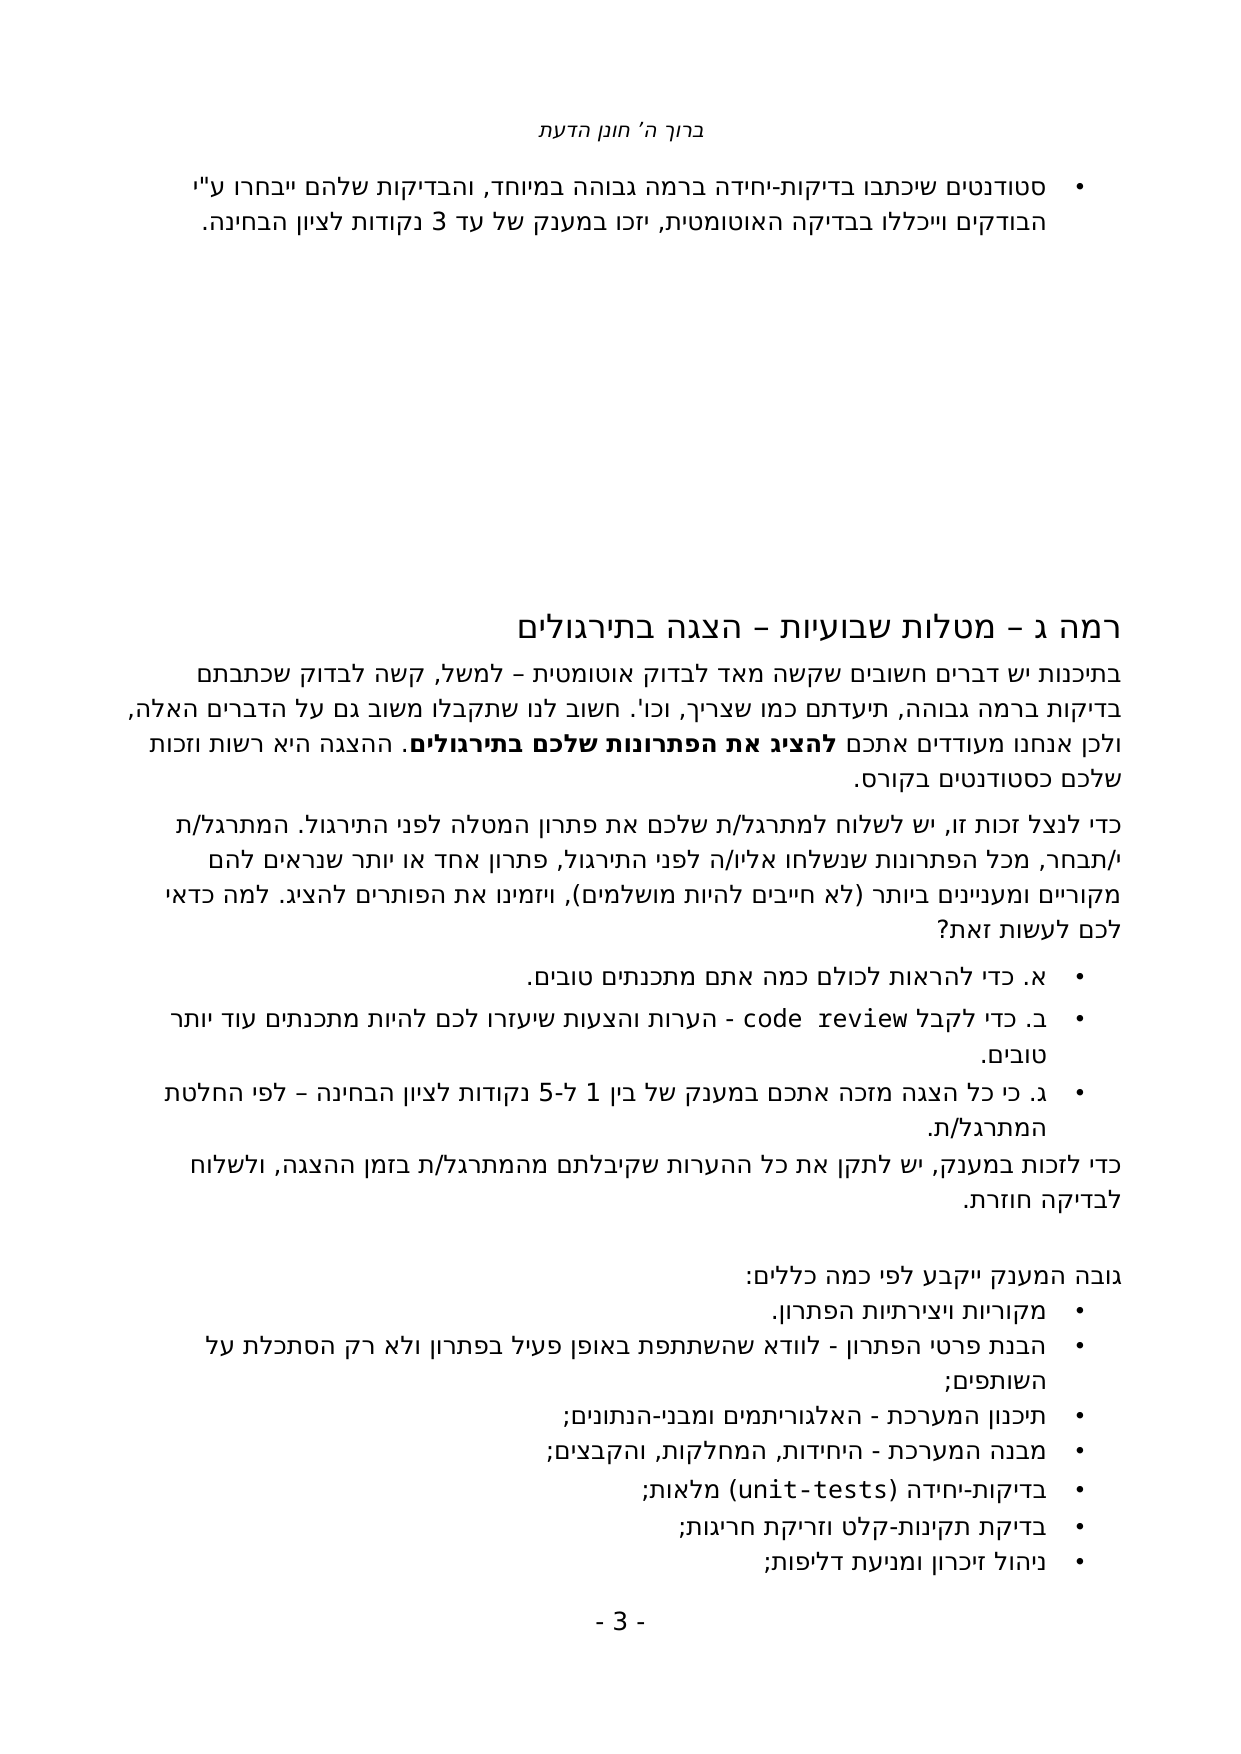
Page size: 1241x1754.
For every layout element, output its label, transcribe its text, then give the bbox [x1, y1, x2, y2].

list הבנת פרטי הפתרון - לוודא שהשתתפת באופן פעיל בפתרון ולא רק הסתכלת על השותפים; [118, 1331, 1084, 1396]
text כדי לנצל זכות זו, יש לשלוח למתרגל/ת שלכם את פתרון המטלה לפני התירגול. המתרגל/ת י/תבחר, מכל הפתרונות שנשלחו אליו/ה לפני התירגול, פתרון אחד או יותר שנראים להם מקוריים ומעניינים ביותר (לא חייבים להיות מושלמים), ויזמינו את הפותרים להציג. למה כדאי לכם לעשות זאת? [118, 811, 1122, 945]
list בדיקות-יחידה (unit-tests) מלאות; [118, 1471, 1084, 1505]
list ב. כדי לקבל code review - הערות והצעות שיעזרו לכם להיות מתכנתים עוד יותר טובים. [118, 1000, 1084, 1069]
list א. כדי להראות לכולם כמה אתם מתכנתים טובים. [118, 962, 1084, 992]
list ג. כי כל הצגה מזכה אתכם במענק של בין 1 ל-5 נקודות לציון הבחינה – לפי החלטת המתרגל/ת. [118, 1078, 1084, 1142]
text גובה המענק ייקבע לפי כמה כללים: [118, 1261, 1122, 1291]
text שימו לב: רשמית, כל המטלות ביחד (בהגשה האוטומטית) נחשבות ל-10% מהציון הסופי – זה נראה מאד נמוך, והסיבה היא שבהגשה אוטומטית אי-אפשר לדעת מי באמת פתר ומי רק סמך על השותפים... אבל למעשה, אחוז המטלות בציון הסופי יהיה הרבה יותר גבוה, כי חלק מהשאלות בבחינה יהיו על בעיות-תיכנות הדומות למטלות, וכן על זיהוי באגים שנתקלתם בהם במהלך המטלות. ככל שתכתבו יותר קוד, תעשו יותר באגים, ותראו יותר באגים של אחרים - יהיה לכם קל יותר בבחינה ובחיים המקצועיים. [118, 324, 1122, 528]
subtitle רמה ג – מטלות שבועיות – הצגה בתירגולים [118, 607, 1122, 646]
text כדי לזכות במענק, יש לתקן את כל ההערות שקיבלתם מהמתרגל/ת בזמן ההצגה, ולשלוח לבדיקה חוזרת. [118, 1151, 1122, 1215]
list תיכנון המערכת - האלגוריתמים ומבני-הנתונים; [118, 1401, 1084, 1431]
list מבנה המערכת - היחידות, המחלקות, והקבצים; [118, 1436, 1084, 1466]
list סטודנטים שיכתבו בדיקות-יחידה ברמה גבוהה במיוחד, והבדיקות שלהם ייבחרו ע"י הבודקים וייכללו בבדיקה האוטומטית, יזכו במענק של עד 3 נקודות לציון הבחינה. [118, 172, 1084, 236]
list מקוריות ויצירתיות הפתרון. [118, 1296, 1084, 1326]
text בתיכנות יש דברים חשובים שקשה מאד לבדוק אוטומטית – למשל, קשה לבדוק שכתבתם בדיקות ברמה גבוהה, תיעדתם כמו שצריך, וכו'. חשוב לנו שתקבלו משוב גם על הדברים האלה, ולכן אנחנו מעודדים אתכם להציג את הפתרונות שלכם בתירגולים. ההצגה היא רשות וזכות שלכם כסטודנטים בקורס. [118, 659, 1122, 793]
list בדיקת תקינות-קלט וזריקת חריגות; [118, 1512, 1084, 1541]
list ניהול זיכרון ומניעת דליפות; [118, 1547, 1084, 1576]
